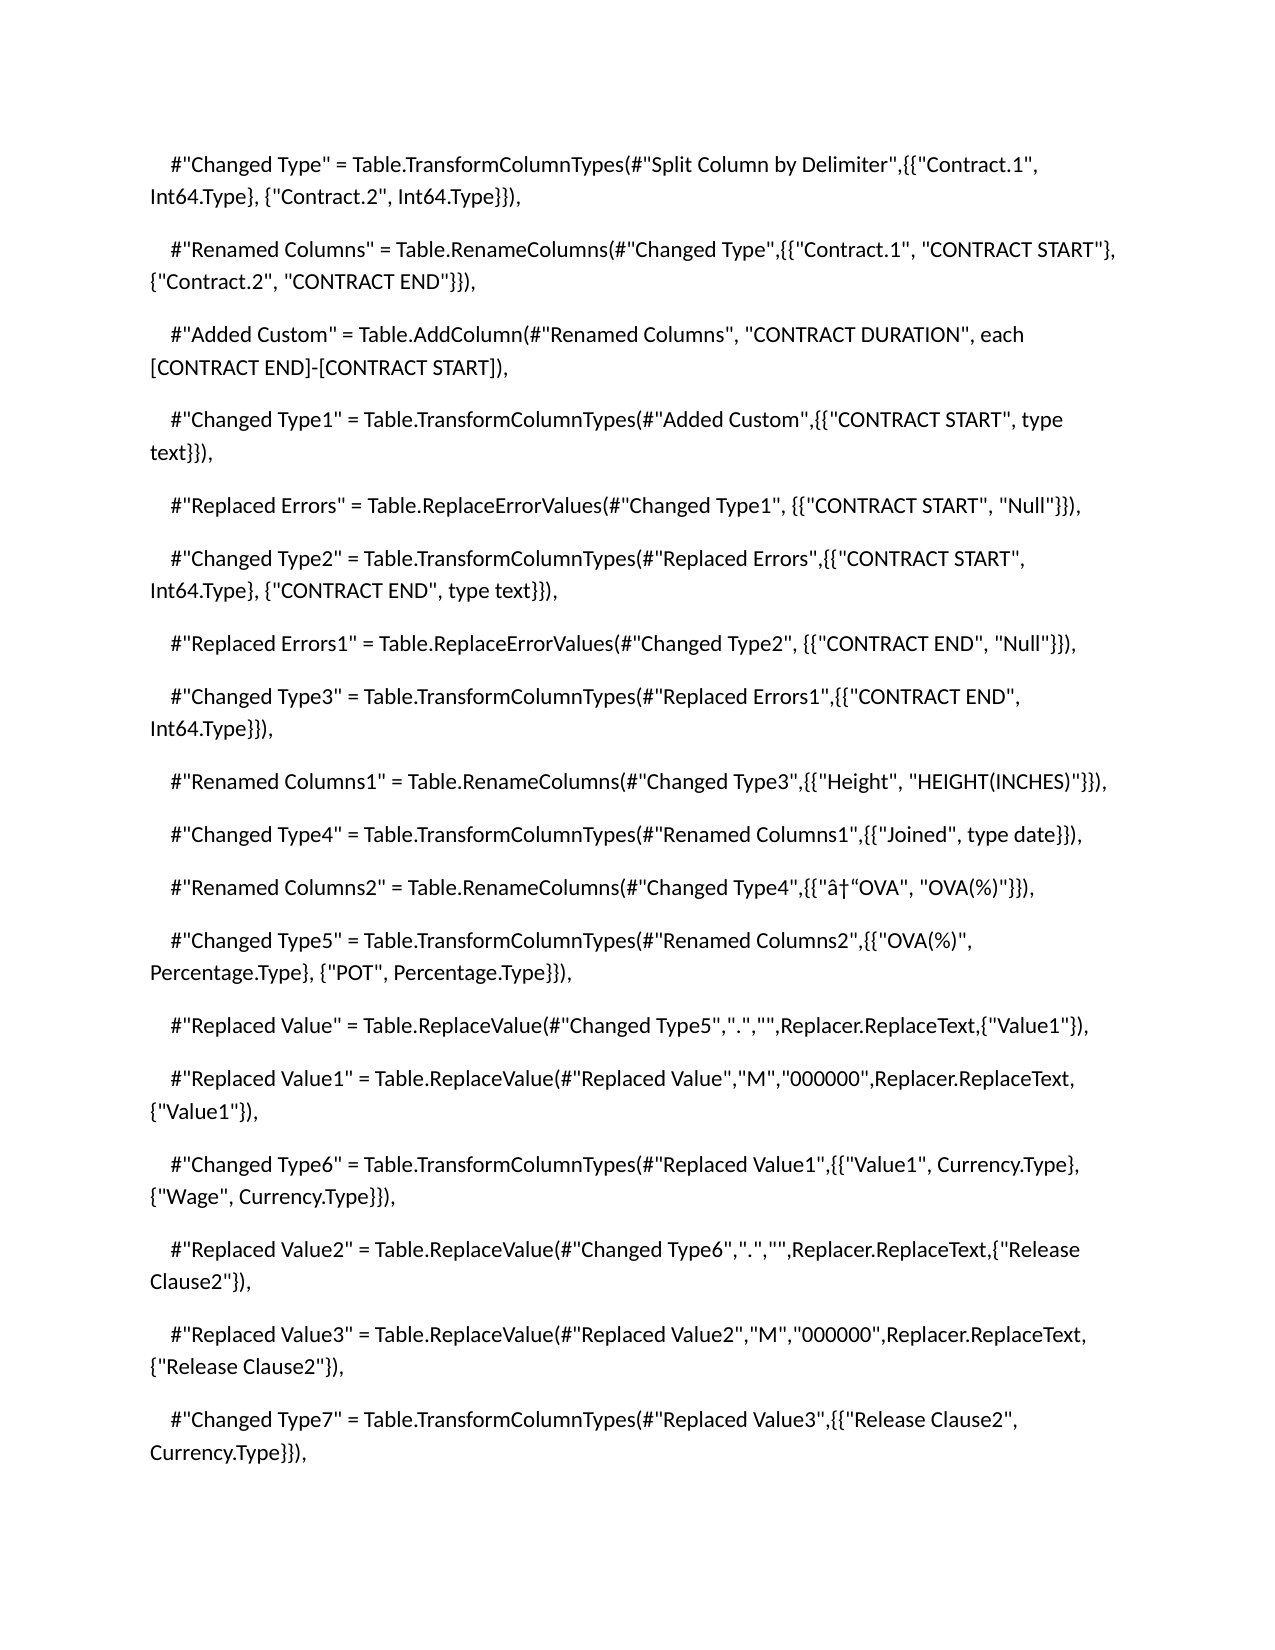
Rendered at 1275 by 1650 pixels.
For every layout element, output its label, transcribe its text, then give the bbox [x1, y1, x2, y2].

text #"Renamed Columns1" = Table.RenameColumns(#"Changed Type3",{{"Height", "HEIGHT(INCHES)"}}), [150, 767, 1125, 795]
text #"Replaced Value2" = Table.ReplaceValue(#"Changed Type6",".","",Replacer.ReplaceText,{"Release Clause2"}), [150, 1235, 1125, 1295]
text #"Renamed Columns2" = Table.RenameColumns(#"Changed Type4",{{"â†“OVA", "OVA(%)"}}), [150, 873, 1125, 901]
text #"Changed Type2" = Table.TransformColumnTypes(#"Replaced Errors",{{"CONTRACT START", Int64.Type}, {"CONTRACT END", type text}}), [150, 544, 1125, 604]
text #"Renamed Columns" = Table.RenameColumns(#"Changed Type",{{"Contract.1", "CONTRACT START"}, {"Contract.2", "CONTRACT END"}}), [150, 235, 1125, 295]
text #"Replaced Errors1" = Table.ReplaceErrorValues(#"Changed Type2", {{"CONTRACT END", "Null"}}), [150, 629, 1125, 657]
text #"Replaced Value1" = Table.ReplaceValue(#"Replaced Value","M","000000",Replacer.ReplaceText,{"Value1"}), [150, 1064, 1125, 1125]
text #"Changed Type4" = Table.TransformColumnTypes(#"Renamed Columns1",{{"Joined", type date}}), [150, 820, 1125, 848]
text #"Added Custom" = Table.AddColumn(#"Renamed Columns", "CONTRACT DURATION", each [CONTRACT END]-[CONTRACT START]), [150, 320, 1125, 381]
text #"Replaced Value3" = Table.ReplaceValue(#"Replaced Value2","M","000000",Replacer.ReplaceText,{"Release Clause2"}), [150, 1320, 1125, 1380]
text #"Replaced Errors" = Table.ReplaceErrorValues(#"Changed Type1", {{"CONTRACT START", "Null"}}), [150, 491, 1125, 519]
text #"Changed Type1" = Table.TransformColumnTypes(#"Added Custom",{{"CONTRACT START", type text}}), [150, 406, 1125, 466]
text #"Changed Type3" = Table.TransformColumnTypes(#"Replaced Errors1",{{"CONTRACT END", Int64.Type}}), [150, 682, 1125, 742]
text #"Changed Type7" = Table.TransformColumnTypes(#"Replaced Value3",{{"Release Clause2", Currency.Type}}), [150, 1405, 1125, 1466]
text #"Changed Type5" = Table.TransformColumnTypes(#"Renamed Columns2",{{"OVA(%)", Percentage.Type}, {"POT", Percentage.Type}}), [150, 926, 1125, 987]
text #"Changed Type" = Table.TransformColumnTypes(#"Split Column by Delimiter",{{"Contract.1", Int64.Type}, {"Contract.2", Int64.Type}}), [150, 150, 1125, 210]
text #"Changed Type6" = Table.TransformColumnTypes(#"Replaced Value1",{{"Value1", Currency.Type}, {"Wage", Currency.Type}}), [150, 1150, 1125, 1210]
text #"Replaced Value" = Table.ReplaceValue(#"Changed Type5",".","",Replacer.ReplaceText,{"Value1"}), [150, 1012, 1125, 1039]
